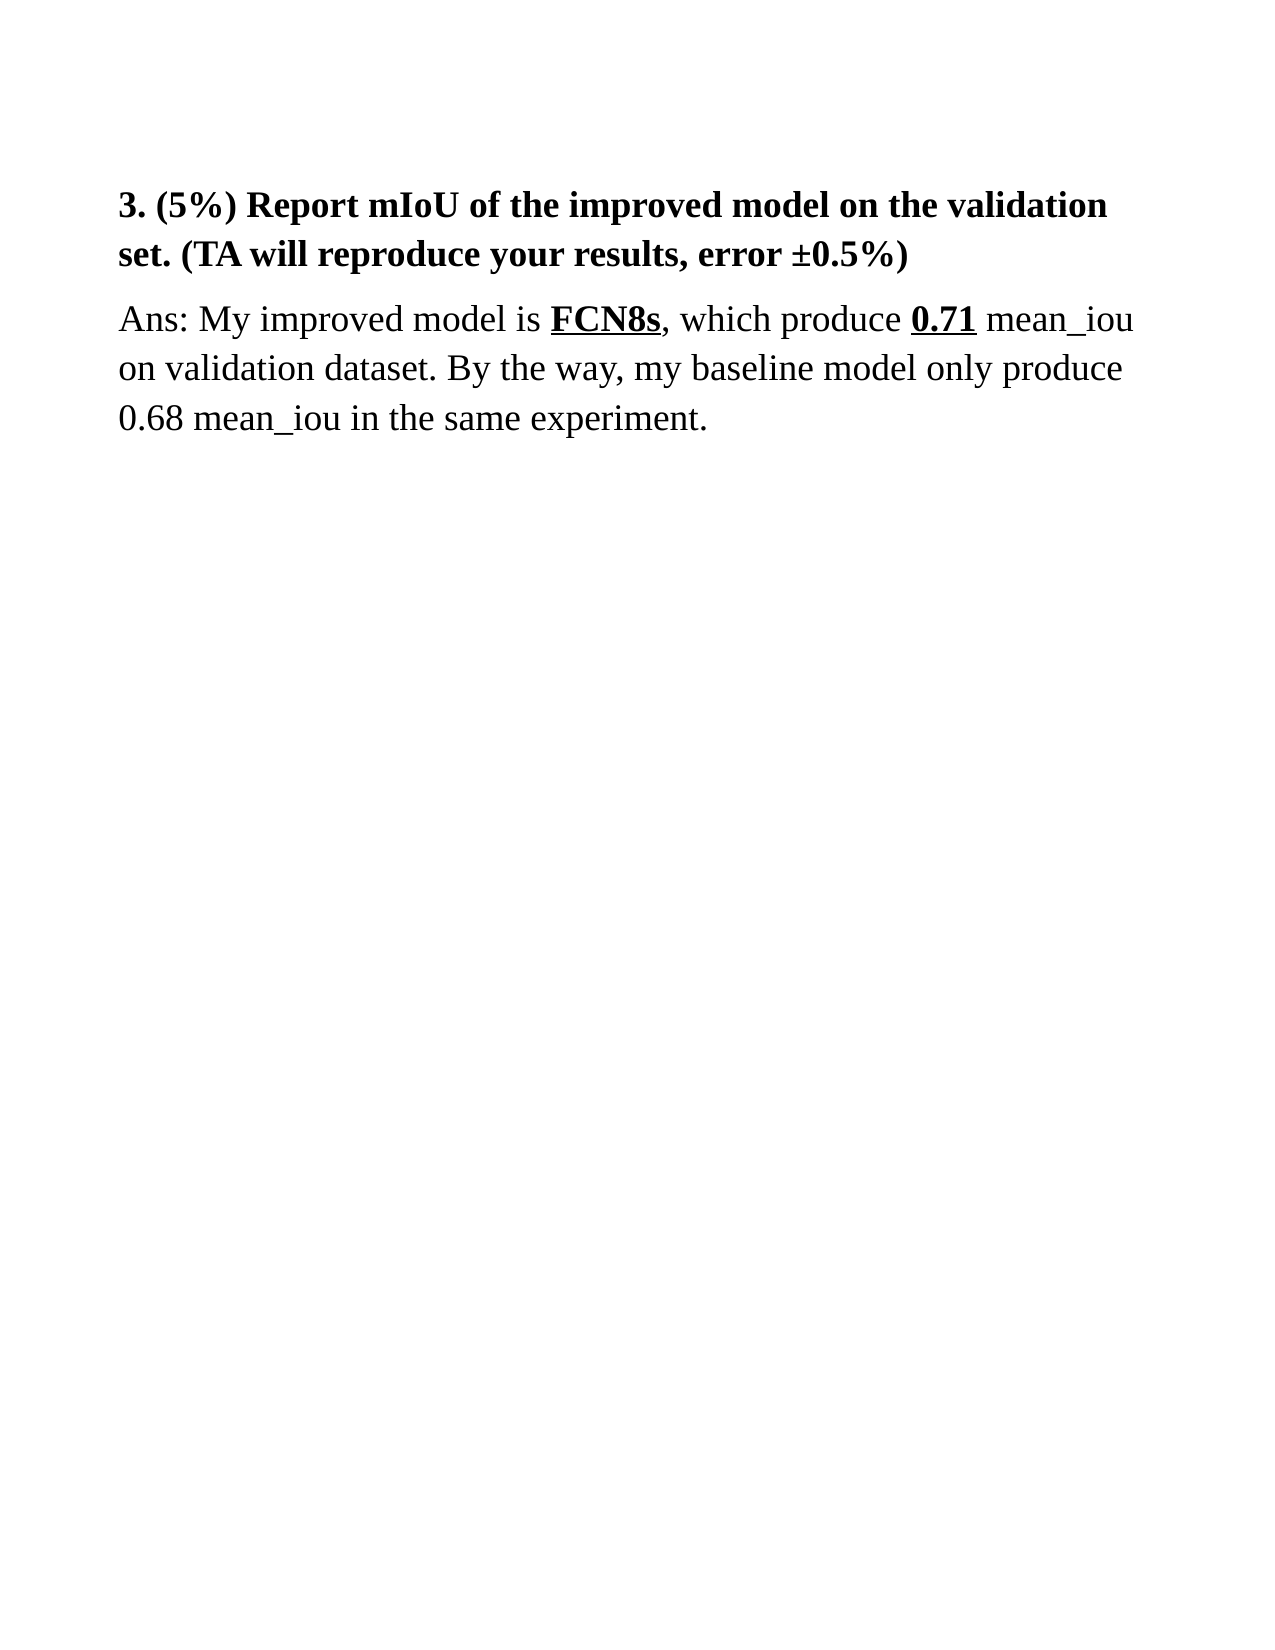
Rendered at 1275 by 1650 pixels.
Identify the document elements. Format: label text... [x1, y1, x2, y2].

text Ans: My improved model is FCN8s, which produce 0.71 mean_iou on validation dataset. By the way, my baseline model only produce 0.68 mean_iou in the same experiment. [118, 296, 1157, 438]
text 3. (5%) Report mIoU of the improved model on the validation set. (TA will reproduce your results, error ±0.5%) [118, 182, 1157, 275]
